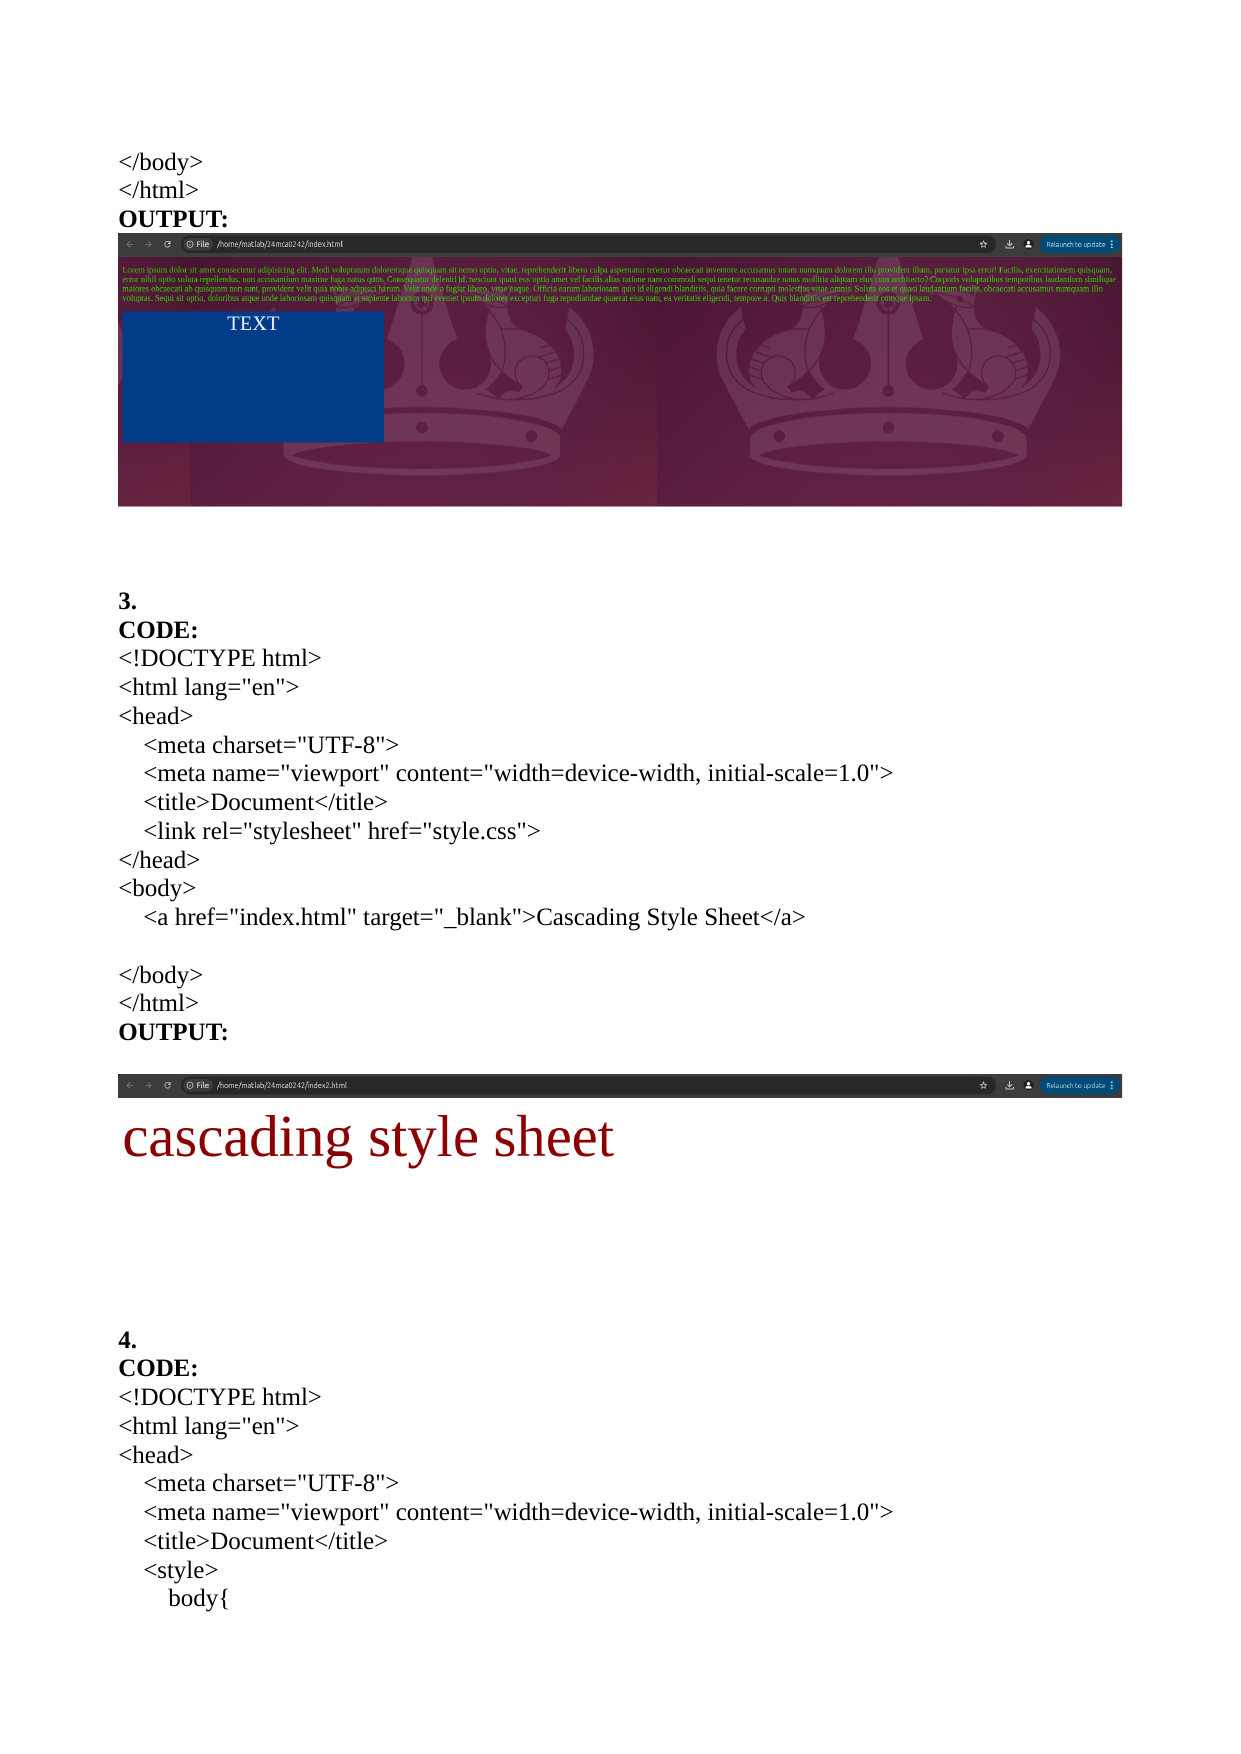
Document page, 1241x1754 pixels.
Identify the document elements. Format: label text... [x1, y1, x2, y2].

text <link rel="stylesheet" href="style.css"> [118, 816, 1122, 845]
text 3. [118, 586, 1122, 615]
picture [118, 1074, 1123, 1239]
text <head> [118, 1440, 1122, 1468]
text <!DOCTYPE html> [118, 1382, 1122, 1411]
text </head> [118, 845, 1122, 873]
text <a href="index.html" target="_blank">Cascading Style Sheet</a> [118, 902, 1122, 931]
text <meta name="viewport" content="width=device-width, initial-scale=1.0"> [118, 758, 1122, 787]
text OUTPUT: [118, 204, 1122, 233]
text <head> [118, 701, 1122, 730]
text <meta charset="UTF-8"> [118, 1468, 1122, 1497]
text OUTPUT: [118, 1017, 1122, 1046]
text <html lang="en"> [118, 672, 1122, 701]
text </body> [118, 147, 1122, 176]
text </html> [118, 176, 1122, 204]
text <meta charset="UTF-8"> [118, 730, 1122, 758]
text <title>Document</title> [118, 787, 1122, 816]
text <title>Document</title> [118, 1526, 1122, 1555]
text CODE: [118, 615, 1122, 643]
text </html> [118, 988, 1122, 1017]
text <meta name="viewport" content="width=device-width, initial-scale=1.0"> [118, 1497, 1122, 1526]
text <body> [118, 873, 1122, 902]
text <!DOCTYPE html> [118, 643, 1122, 672]
text body{ [118, 1583, 1122, 1612]
text CODE: [118, 1353, 1122, 1382]
text <style> [118, 1555, 1122, 1583]
text </body> [118, 960, 1122, 988]
text 4. [118, 1325, 1122, 1353]
text <html lang="en"> [118, 1411, 1122, 1440]
picture [118, 233, 1123, 529]
